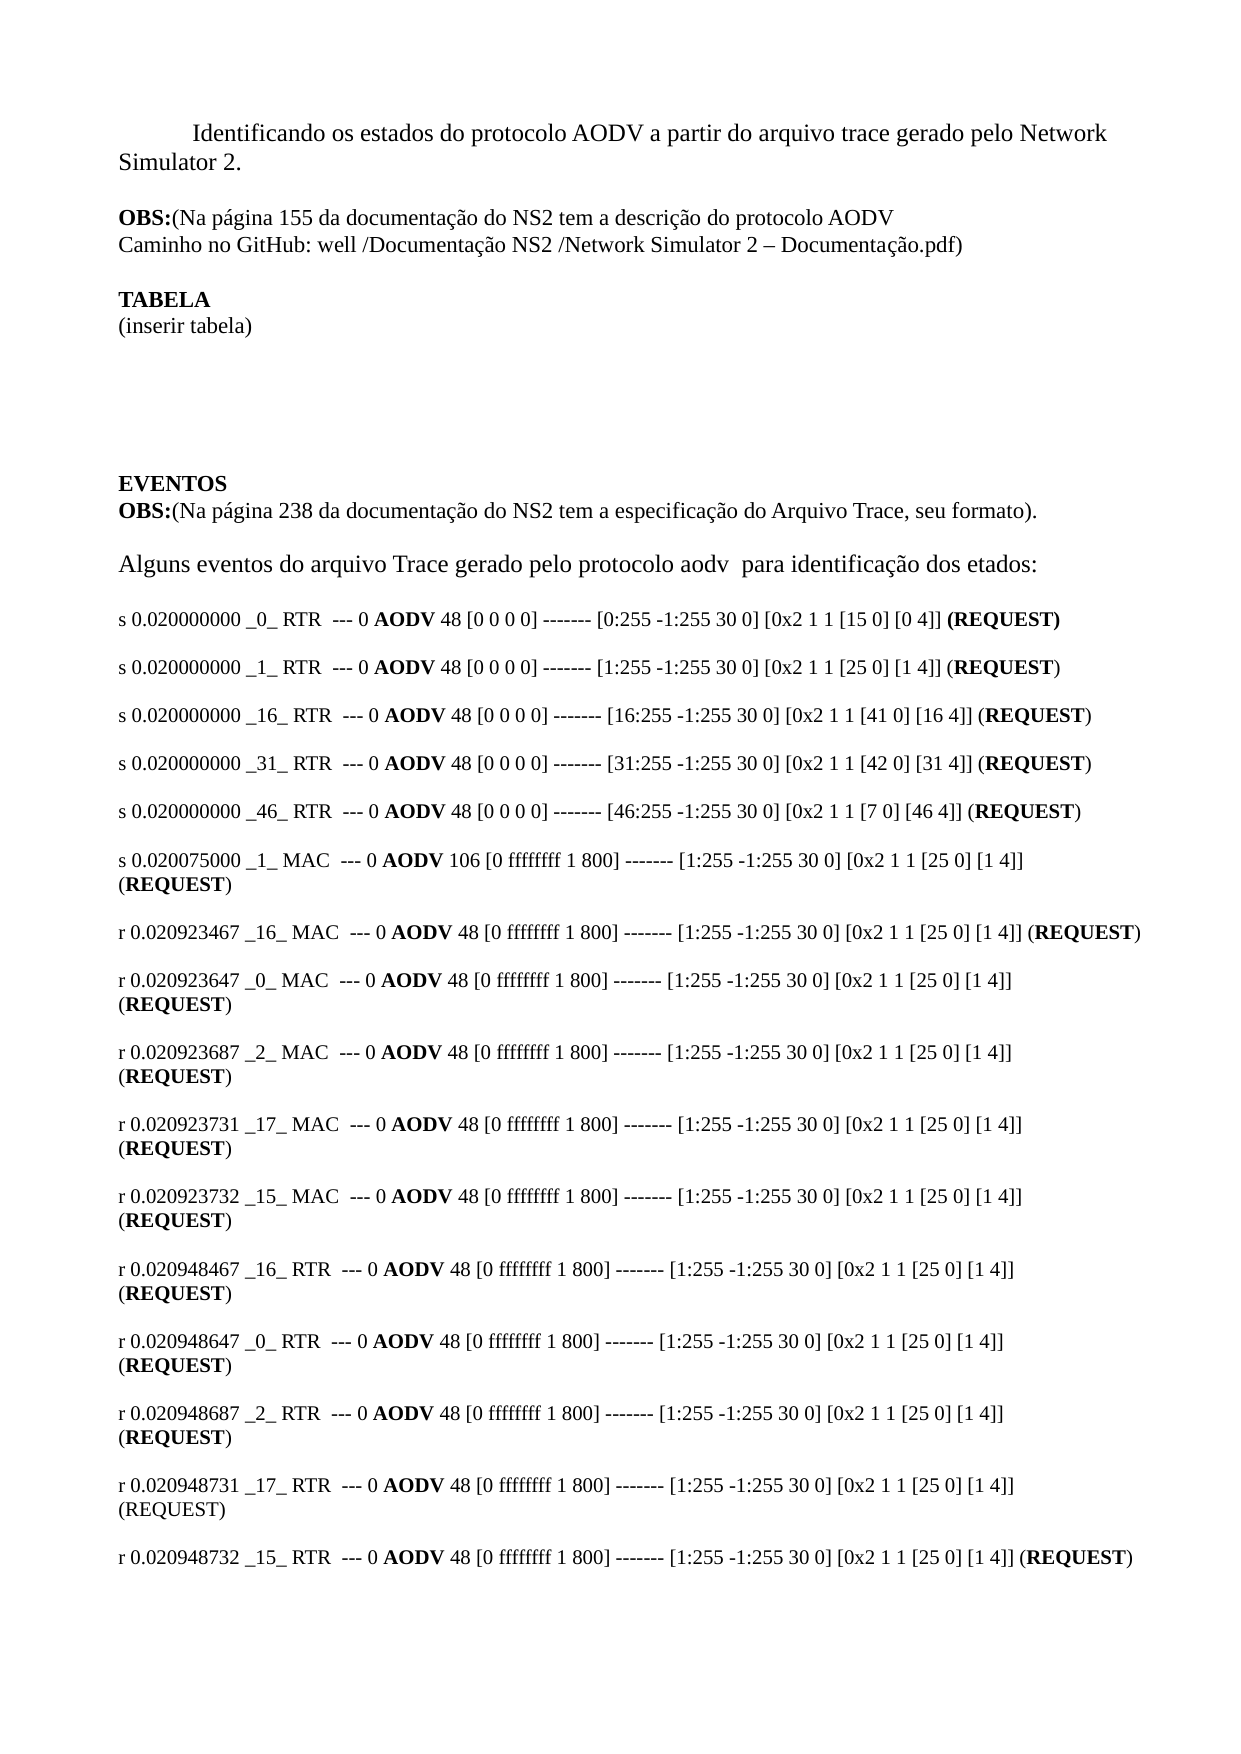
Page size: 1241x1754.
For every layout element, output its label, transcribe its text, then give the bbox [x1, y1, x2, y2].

text TABELA [118, 286, 1122, 312]
text r 0.020948687 _2_ RTR --- 0 AODV 48 [0 ffffffff 1 800] ------- [1:255 -1:255 30 0] [0x2 1 1 [25 0] [1 4]] (REQUEST) [118, 1401, 1122, 1449]
text s 0.020000000 _31_ RTR --- 0 AODV 48 [0 0 0 0] ------- [31:255 -1:255 30 0] [0x2 1 1 [42 0] [31 4]] (REQUEST) [118, 751, 1122, 775]
text (inserir tabela) [118, 312, 1122, 338]
text s 0.020000000 _0_ RTR --- 0 AODV 48 [0 0 0 0] ------- [0:255 -1:255 30 0] [0x2 1 1 [15 0] [0 4]] (REQUEST) [118, 607, 1122, 631]
text s 0.020000000 _16_ RTR --- 0 AODV 48 [0 0 0 0] ------- [16:255 -1:255 30 0] [0x2 1 1 [41 0] [16 4]] (REQUEST) [118, 703, 1122, 727]
text s 0.020000000 _46_ RTR --- 0 AODV 48 [0 0 0 0] ------- [46:255 -1:255 30 0] [0x2 1 1 [7 0] [46 4]] (REQUEST) [118, 799, 1122, 823]
text Alguns eventos do arquivo Trace gerado pelo protocolo aodv para identificação dos etados: [118, 549, 1122, 578]
text s 0.020075000 _1_ MAC --- 0 AODV 106 [0 ffffffff 1 800] ------- [1:255 -1:255 30 0] [0x2 1 1 [25 0] [1 4]] (REQUEST) [118, 847, 1122, 896]
text r 0.020923732 _15_ MAC --- 0 AODV 48 [0 ffffffff 1 800] ------- [1:255 -1:255 30 0] [0x2 1 1 [25 0] [1 4]] (REQUEST) [118, 1184, 1122, 1232]
text r 0.020923467 _16_ MAC --- 0 AODV 48 [0 ffffffff 1 800] ------- [1:255 -1:255 30 0] [0x2 1 1 [25 0] [1 4]] (REQUEST) [118, 920, 1146, 944]
text s 0.020000000 _1_ RTR --- 0 AODV 48 [0 0 0 0] ------- [1:255 -1:255 30 0] [0x2 1 1 [25 0] [1 4]] (REQUEST) [118, 655, 1122, 679]
text OBS:(Na página 238 da documentação do NS2 tem a especificação do Arquivo Trace, seu formato). [118, 497, 1122, 523]
text r 0.020923647 _0_ MAC --- 0 AODV 48 [0 ffffffff 1 800] ------- [1:255 -1:255 30 0] [0x2 1 1 [25 0] [1 4]] (REQUEST) [118, 968, 1122, 1016]
text Caminho no GitHub: well /Documentação NS2 /Network Simulator 2 – Documentação.pdf) [118, 231, 1122, 257]
text r 0.020923731 _17_ MAC --- 0 AODV 48 [0 ffffffff 1 800] ------- [1:255 -1:255 30 0] [0x2 1 1 [25 0] [1 4]] (REQUEST) [118, 1112, 1122, 1160]
text r 0.020948731 _17_ RTR --- 0 AODV 48 [0 ffffffff 1 800] ------- [1:255 -1:255 30 0] [0x2 1 1 [25 0] [1 4]] (REQUEST) [118, 1473, 1122, 1521]
text r 0.020948647 _0_ RTR --- 0 AODV 48 [0 ffffffff 1 800] ------- [1:255 -1:255 30 0] [0x2 1 1 [25 0] [1 4]] (REQUEST) [118, 1329, 1122, 1377]
text r 0.020948732 _15_ RTR --- 0 AODV 48 [0 ffffffff 1 800] ------- [1:255 -1:255 30 0] [0x2 1 1 [25 0] [1 4]] (REQUEST) [118, 1545, 1183, 1569]
text r 0.020948467 _16_ RTR --- 0 AODV 48 [0 ffffffff 1 800] ------- [1:255 -1:255 30 0] [0x2 1 1 [25 0] [1 4]] (REQUEST) [118, 1257, 1122, 1305]
text EVENTOS [118, 470, 1122, 497]
text r 0.020923687 _2_ MAC --- 0 AODV 48 [0 ffffffff 1 800] ------- [1:255 -1:255 30 0] [0x2 1 1 [25 0] [1 4]] (REQUEST) [118, 1040, 1122, 1088]
text Identificando os estados do protocolo AODV a partir do arquivo trace gerado pelo Network Simulator 2. [118, 118, 1122, 176]
text OBS:(Na página 155 da documentação do NS2 tem a descrição do protocolo AODV [118, 204, 1122, 231]
